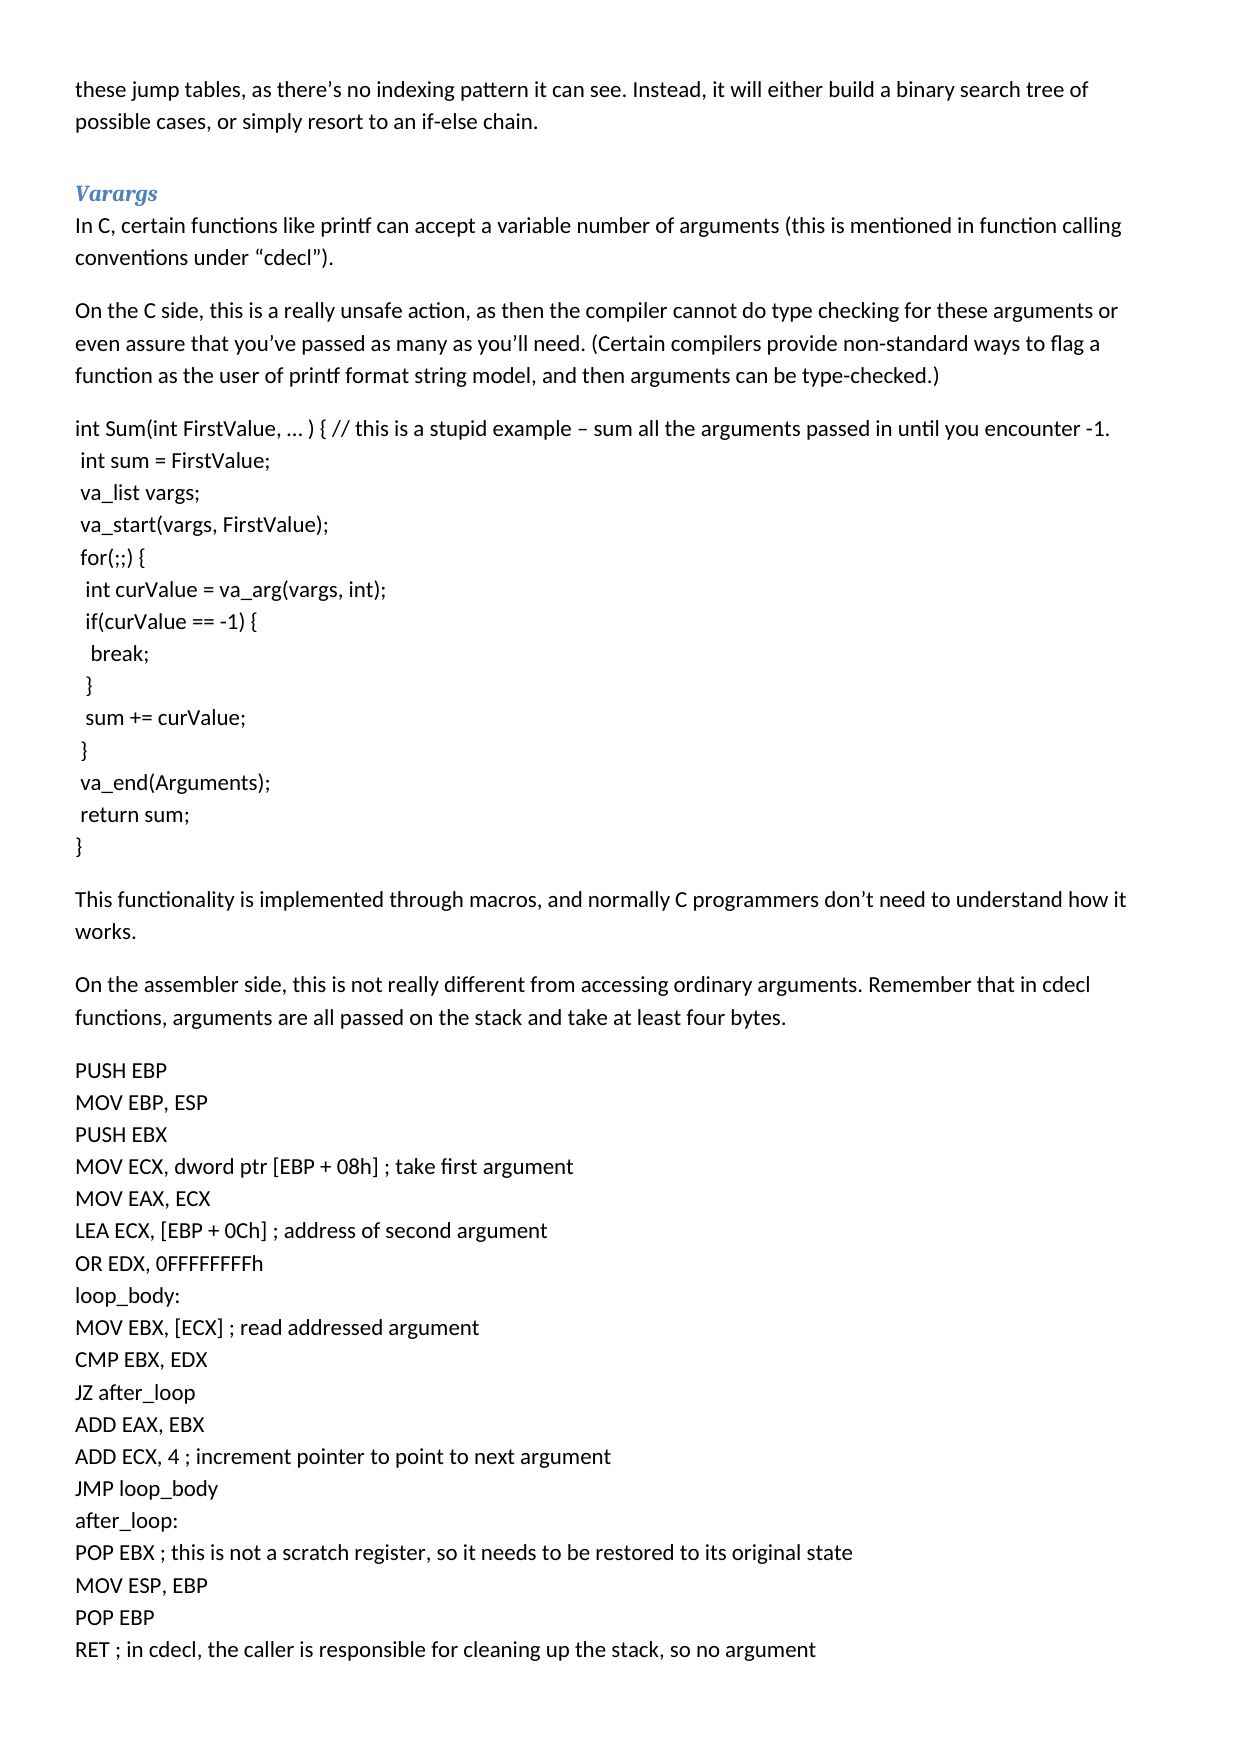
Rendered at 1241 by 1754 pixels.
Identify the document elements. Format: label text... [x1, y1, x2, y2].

text these jump tables, as there’s no indexing pattern it can see. Instead, it will either build a binary search tree of possible cases, or simply resort to an if-else chain. [75, 75, 1165, 135]
text On the assembler side, this is not really different from accessing ordinary arguments. Remember that in cdecl functions, arguments are all passed on the stack and take at least four bytes. [75, 971, 1165, 1031]
text On the C side, this is a really unsafe action, as then the compiler cannot do type checking for these arguments or even assure that you’ve passed as many as you’ll need. (Certain compilers provide non-standard ways to flag a function as the user of printf format string model, and then arguments can be type-checked.) [75, 296, 1165, 389]
text int Sum(int FirstValue, … ) { // this is a stupid example – sum all the arguments passed in until you encounter -1. int sum = FirstValue; va_list vargs; va_start(vargs, FirstValue); for(;;) { int curValue = va_arg(vargs, int); if(curValue == -1) { break; } sum += curValue; } va_end(Arguments); return sum; } [75, 414, 1165, 860]
text PUSH EBP MOV EBP, ESP PUSH EBX MOV ECX, dword ptr [EBP + 08h] ; take first argument MOV EAX, ECX LEA ECX, [EBP + 0Ch] ; address of second argument OR EDX, 0FFFFFFFFh loop_body: MOV EBX, [ECX] ; read addressed argument CMP EBX, EDX JZ after_loop ADD EAX, EBX ADD ECX, 4 ; increment pointer to point to next argument JMP loop_body after_loop: POP EBX ; this is not a scratch register, so it needs to be restored to its original state MOV ESP, EBP POP EBP RET ; in cdecl, the caller is responsible for cleaning up the stack, so no argument [75, 1056, 1165, 1663]
text This functionality is implemented through macros, and normally C programmers don’t need to understand how it works. [75, 885, 1165, 946]
subtitle Varargs [75, 181, 1165, 207]
text In C, certain functions like printf can accept a variable number of arguments (this is mentioned in function calling conventions under “cdecl”). [75, 211, 1165, 271]
